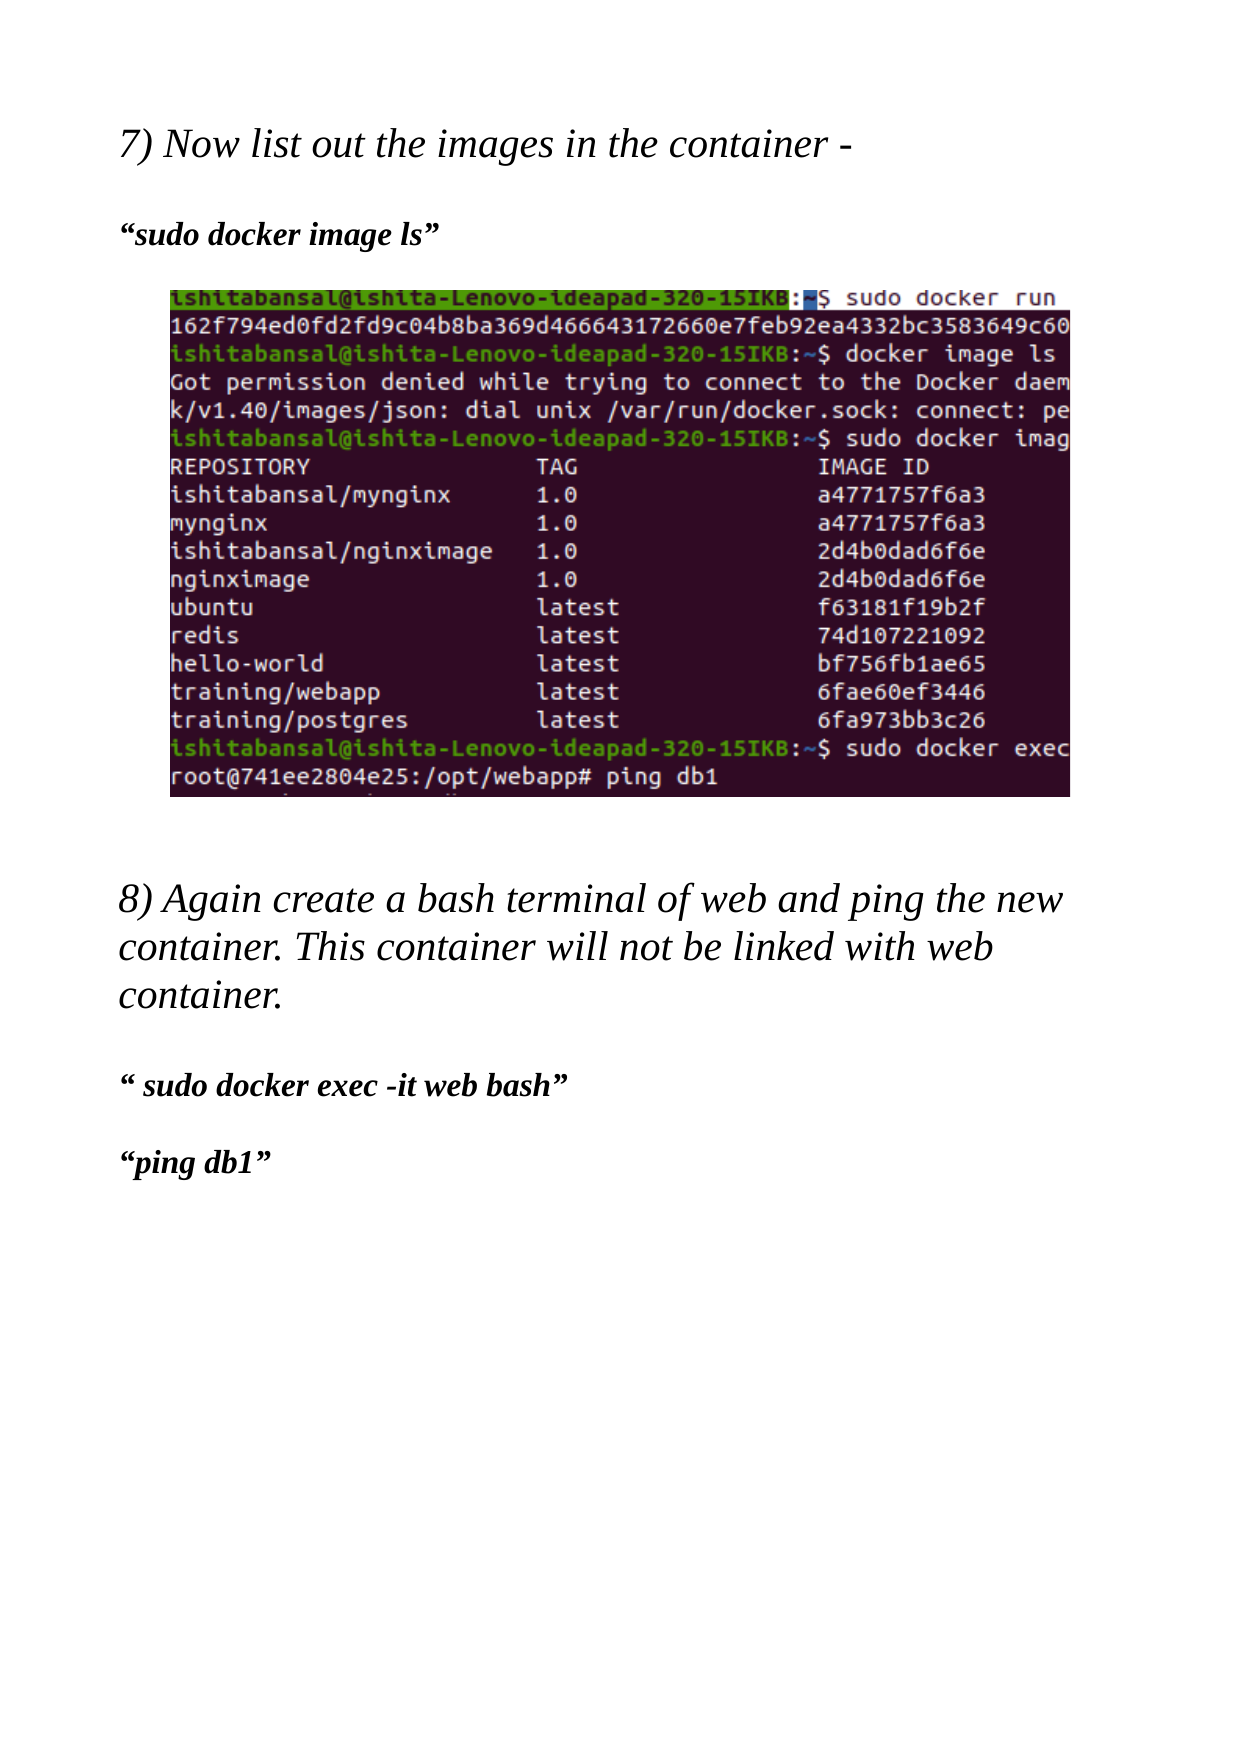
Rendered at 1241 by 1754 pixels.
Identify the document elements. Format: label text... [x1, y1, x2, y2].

text 7) Now list out the images in the container - [118, 118, 1122, 166]
text “sudo docker image ls” [118, 214, 1122, 252]
text 8) Again create a bash terminal of web and ping the new container. This container will not be linked with web container. [118, 873, 1122, 1017]
picture [170, 290, 1071, 797]
text “ping db1” [118, 1142, 1122, 1180]
text “ sudo docker exec -it web bash” [118, 1065, 1122, 1103]
